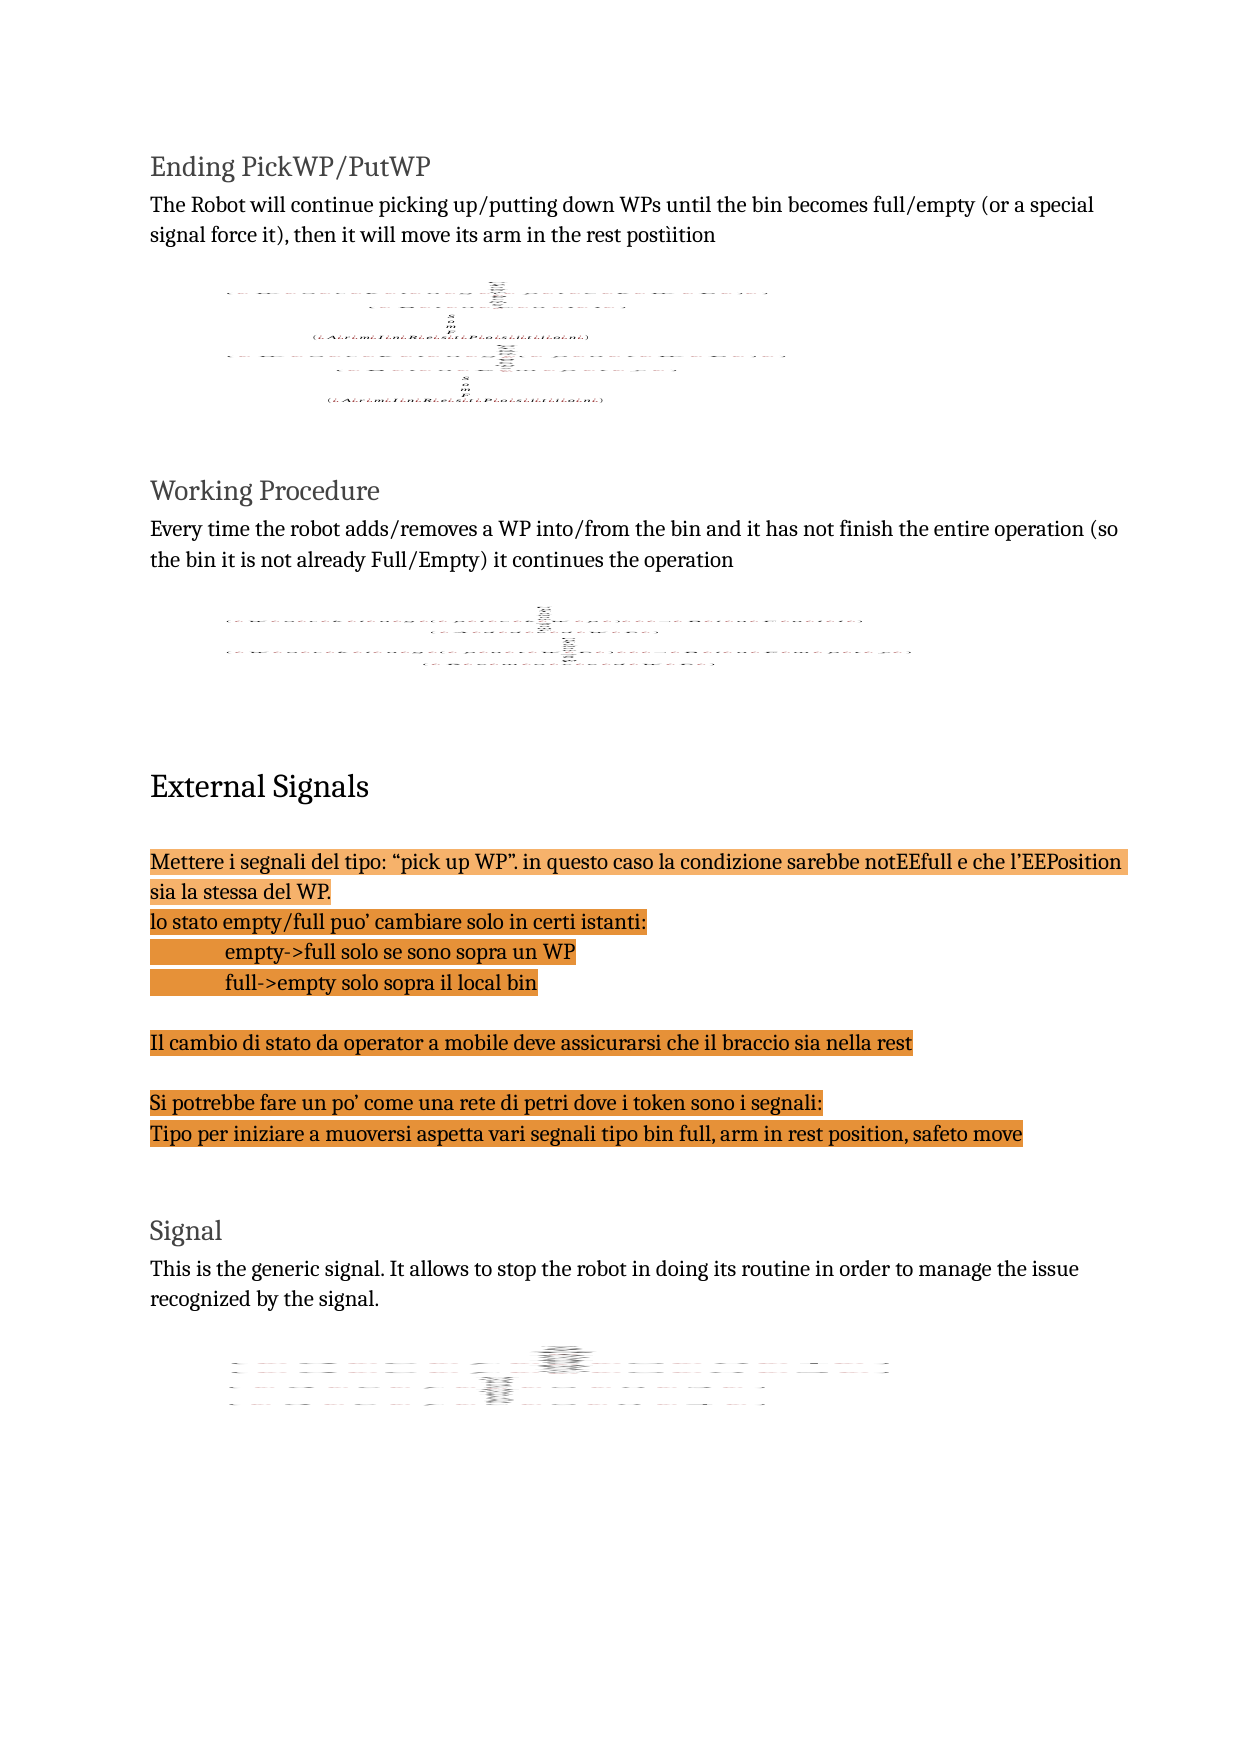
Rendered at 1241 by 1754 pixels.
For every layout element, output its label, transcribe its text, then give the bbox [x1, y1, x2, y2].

text Il cambio di stato da operator a mobile deve assicurarsi che il braccio sia nella rest [150, 1030, 1153, 1056]
text Every time the robot adds/removes a WP into/from the bin and it has not finish the entire operation (so the bin it is not already Full/Empty) it continues the operation [150, 516, 1153, 573]
subtitle External Signals [150, 767, 1153, 806]
text The Robot will continue picking up/putting down WPs until the bin becomes full/empty (or a special signal force it), then it will move its arm in the rest postìition [150, 192, 1153, 248]
subtitle Working Procedure [150, 474, 1153, 508]
text Mettere i segnali del tipo: “pick up WP”. in questo caso la condizione sarebbe notEEfull e che l’EEPosition sia la stessa del WP. [150, 848, 1153, 905]
subtitle Ending PickWP/PutWP [150, 150, 1153, 183]
text Tipo per iniziare a muoversi aspetta vari segnali tipo bin full, arm in rest position, safeto move [150, 1120, 1153, 1147]
text This is the generic signal. It allows to stop the robot in doing its routine in order to manage the issue recognized by the signal. [150, 1256, 1153, 1312]
text Si potrebbe fare un po’ come una rete di petri dove i token sono i segnali: [150, 1090, 1153, 1116]
subtitle Signal [150, 1214, 1153, 1248]
text lo stato empty/full puo’ cambiare solo in certi istanti: [150, 909, 1153, 935]
text full->empty solo sopra il local bin [150, 969, 1153, 996]
text empty->full solo se sono sopra un WP [150, 939, 1153, 965]
